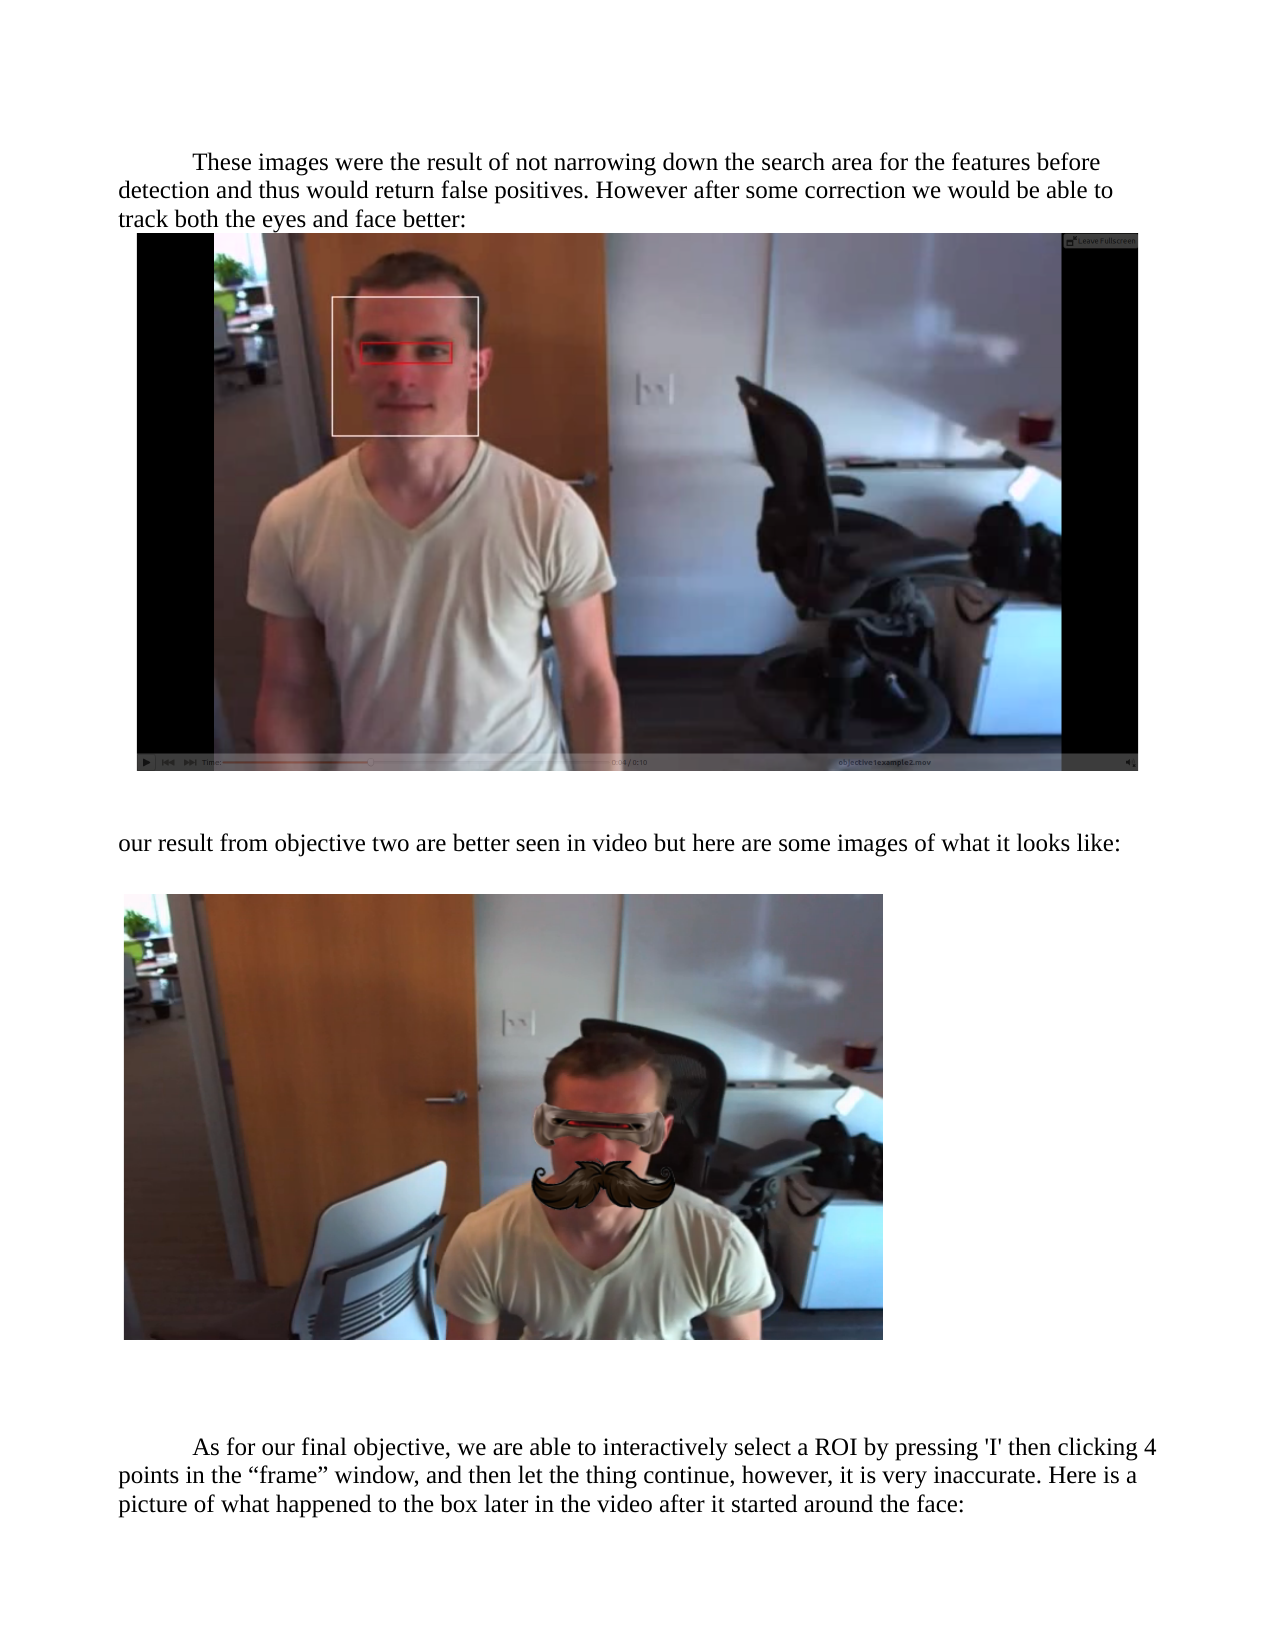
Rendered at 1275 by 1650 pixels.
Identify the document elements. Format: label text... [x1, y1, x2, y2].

text As for our final objective, we are able to interactively select a ROI by pressing 'I' then clicking 4 points in the “frame” window, and then let the thing continue, however, it is very inaccurate. Here is a picture of what happened to the box later in the video after it started around the face: [118, 1432, 1157, 1518]
text our result from objective two are better seen in video but here are some images of what it looks like: [118, 828, 1157, 857]
text These images were the result of not narrowing down the search area for the features before detection and thus would return false positives. However after some correction we would be able to track both the eyes and face better: [118, 147, 1157, 233]
picture [136, 233, 1139, 771]
picture [123, 894, 883, 1340]
